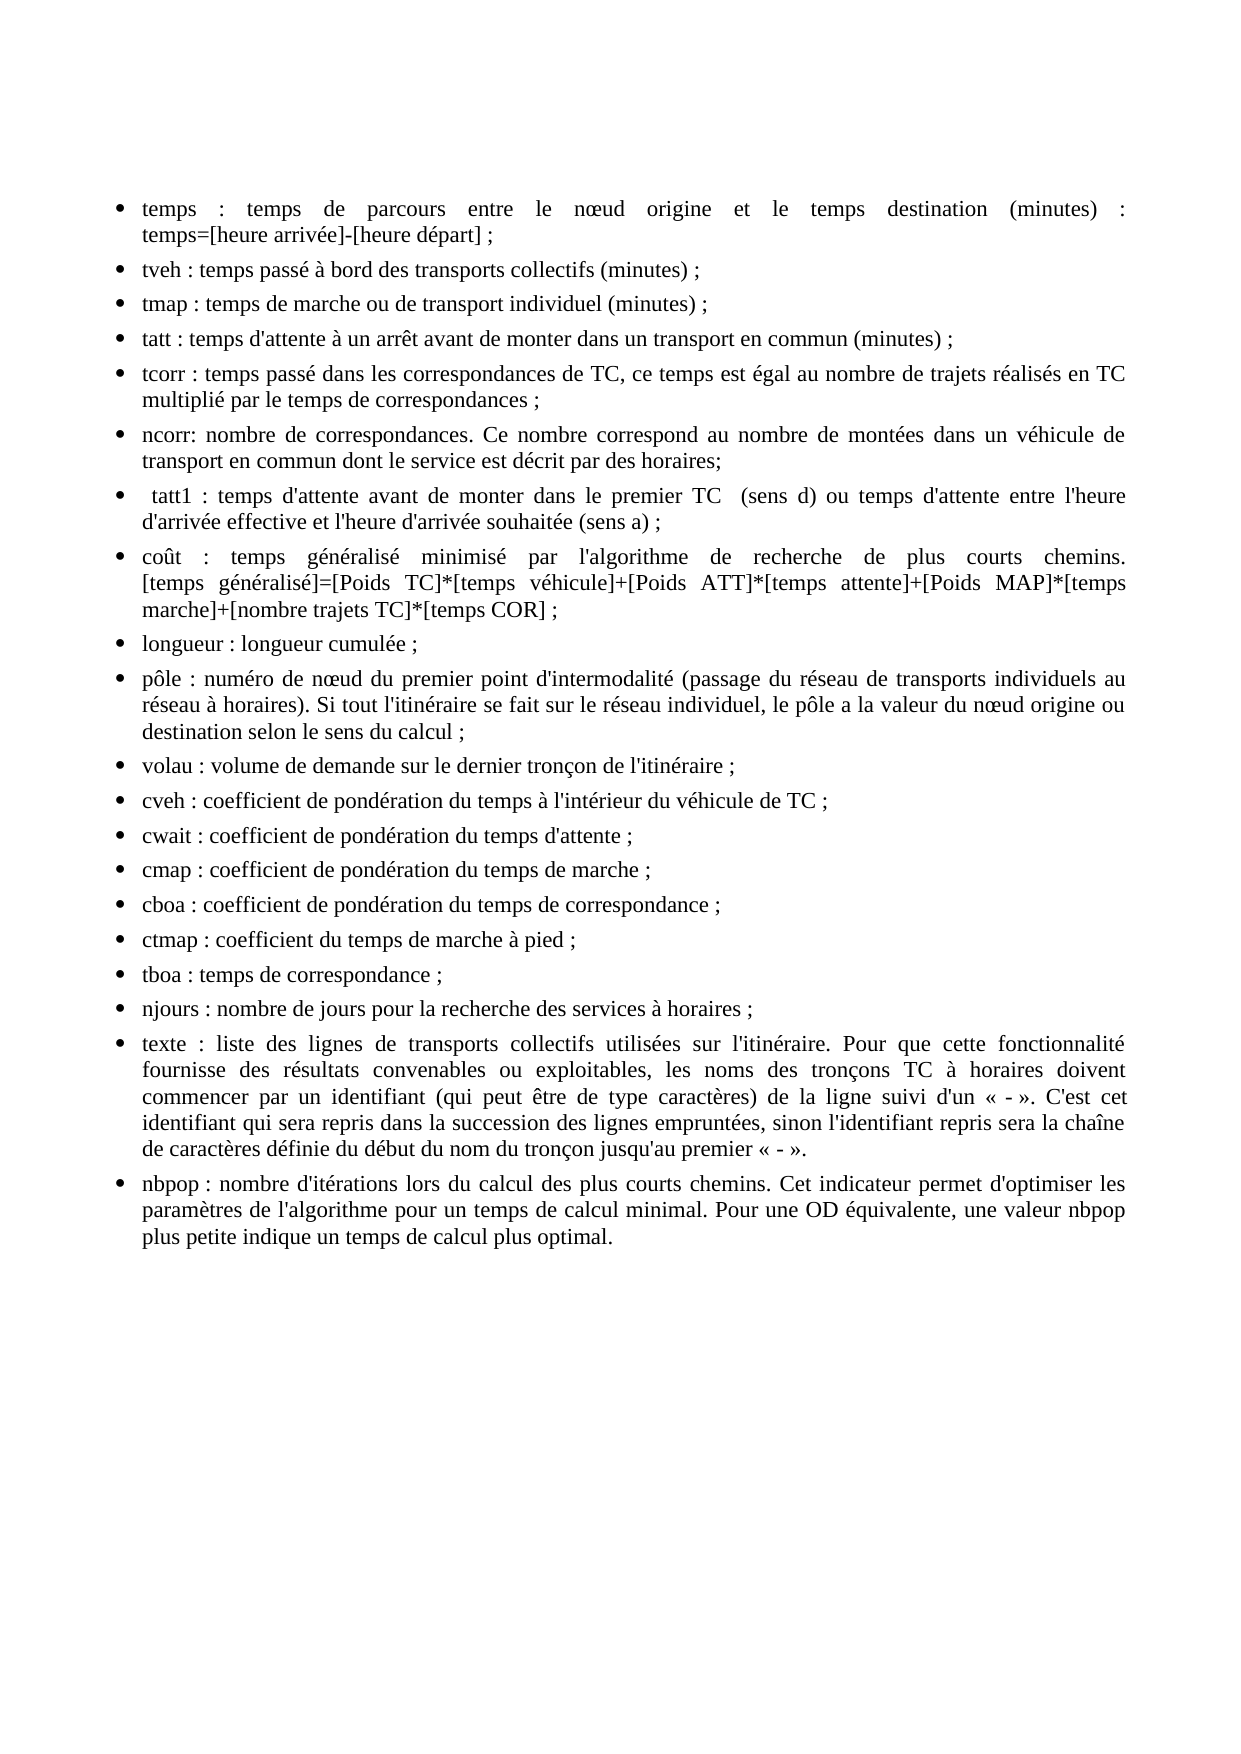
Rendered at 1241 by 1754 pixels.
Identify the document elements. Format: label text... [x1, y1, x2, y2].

list longueur : longueur cumulée ; [116, 630, 1127, 657]
list tatt1 : temps d'attente avant de monter dans le premier TC (sens d) ou temps d'attente entre l'heure d'arrivée effective et l'heure d'arrivée souhaitée (sens a) ; [116, 482, 1127, 535]
list temps : temps de parcours entre le nœud origine et le temps destination (minutes) : temps=[heure arrivée]-[heure départ] ; [116, 195, 1127, 247]
list tcorr : temps passé dans les correspondances de TC, ce temps est égal au nombre de trajets réalisés en TC multiplié par le temps de correspondances ; [116, 360, 1127, 413]
list volau : volume de demande sur le dernier tronçon de l'itinéraire ; [116, 752, 1127, 779]
list tveh : temps passé à bord des transports collectifs (minutes) ; [116, 256, 1127, 282]
list tboa : temps de correspondance ; [116, 961, 1127, 987]
list coût : temps généralisé minimisé par l'algorithme de recherche de plus courts chemins. [temps généralisé]=[Poids TC]*[temps véhicule]+[Poids ATT]*[temps attente]+[Poids MAP]*[temps marche]+[nombre trajets TC]*[temps COR] ; [116, 543, 1127, 622]
list texte : liste des lignes de transports collectifs utilisées sur l'itinéraire. Pour que cette fonctionnalité fournisse des résultats convenables ou exploitables, les noms des tronçons TC à horaires doivent commencer par un identifiant (qui peut être de type caractères) de la ligne suivi d'un « - ». C'est cet identifiant qui sera repris dans la succession des lignes empruntées, sinon l'identifiant repris sera la chaîne de caractères définie du début du nom du tronçon jusqu'au premier « - ». [116, 1030, 1127, 1162]
list tatt : temps d'attente à un arrêt avant de monter dans un transport en commun (minutes) ; [116, 325, 1127, 352]
list ncorr: nombre de correspondances. Ce nombre correspond au nombre de montées dans un véhicule de transport en commun dont le service est décrit par des horaires; [116, 421, 1127, 474]
list njours : nombre de jours pour la recherche des services à horaires ; [116, 995, 1127, 1022]
list cmap : coefficient de pondération du temps de marche ; [116, 857, 1127, 883]
list pôle : numéro de nœud du premier point d'intermodalité (passage du réseau de transports individuels au réseau à horaires). Si tout l'itinéraire se fait sur le réseau individuel, le pôle a la valeur du nœud origine ou destination selon le sens du calcul ; [116, 665, 1127, 744]
list cboa : coefficient de pondération du temps de correspondance ; [116, 891, 1127, 918]
list tmap : temps de marche ou de transport individuel (minutes) ; [116, 291, 1127, 317]
list cwait : coefficient de pondération du temps d'attente ; [116, 822, 1127, 848]
list ctmap : coefficient du temps de marche à pied ; [116, 926, 1127, 952]
list cveh : coefficient de pondération du temps à l'intérieur du véhicule de TC ; [116, 787, 1127, 813]
list nbpop : nombre d'itérations lors du calcul des plus courts chemins. Cet indicateur permet d'optimiser les paramètres de l'algorithme pour un temps de calcul minimal. Pour une OD équivalente, une valeur nbpop plus petite indique un temps de calcul plus optimal. [116, 1170, 1127, 1249]
